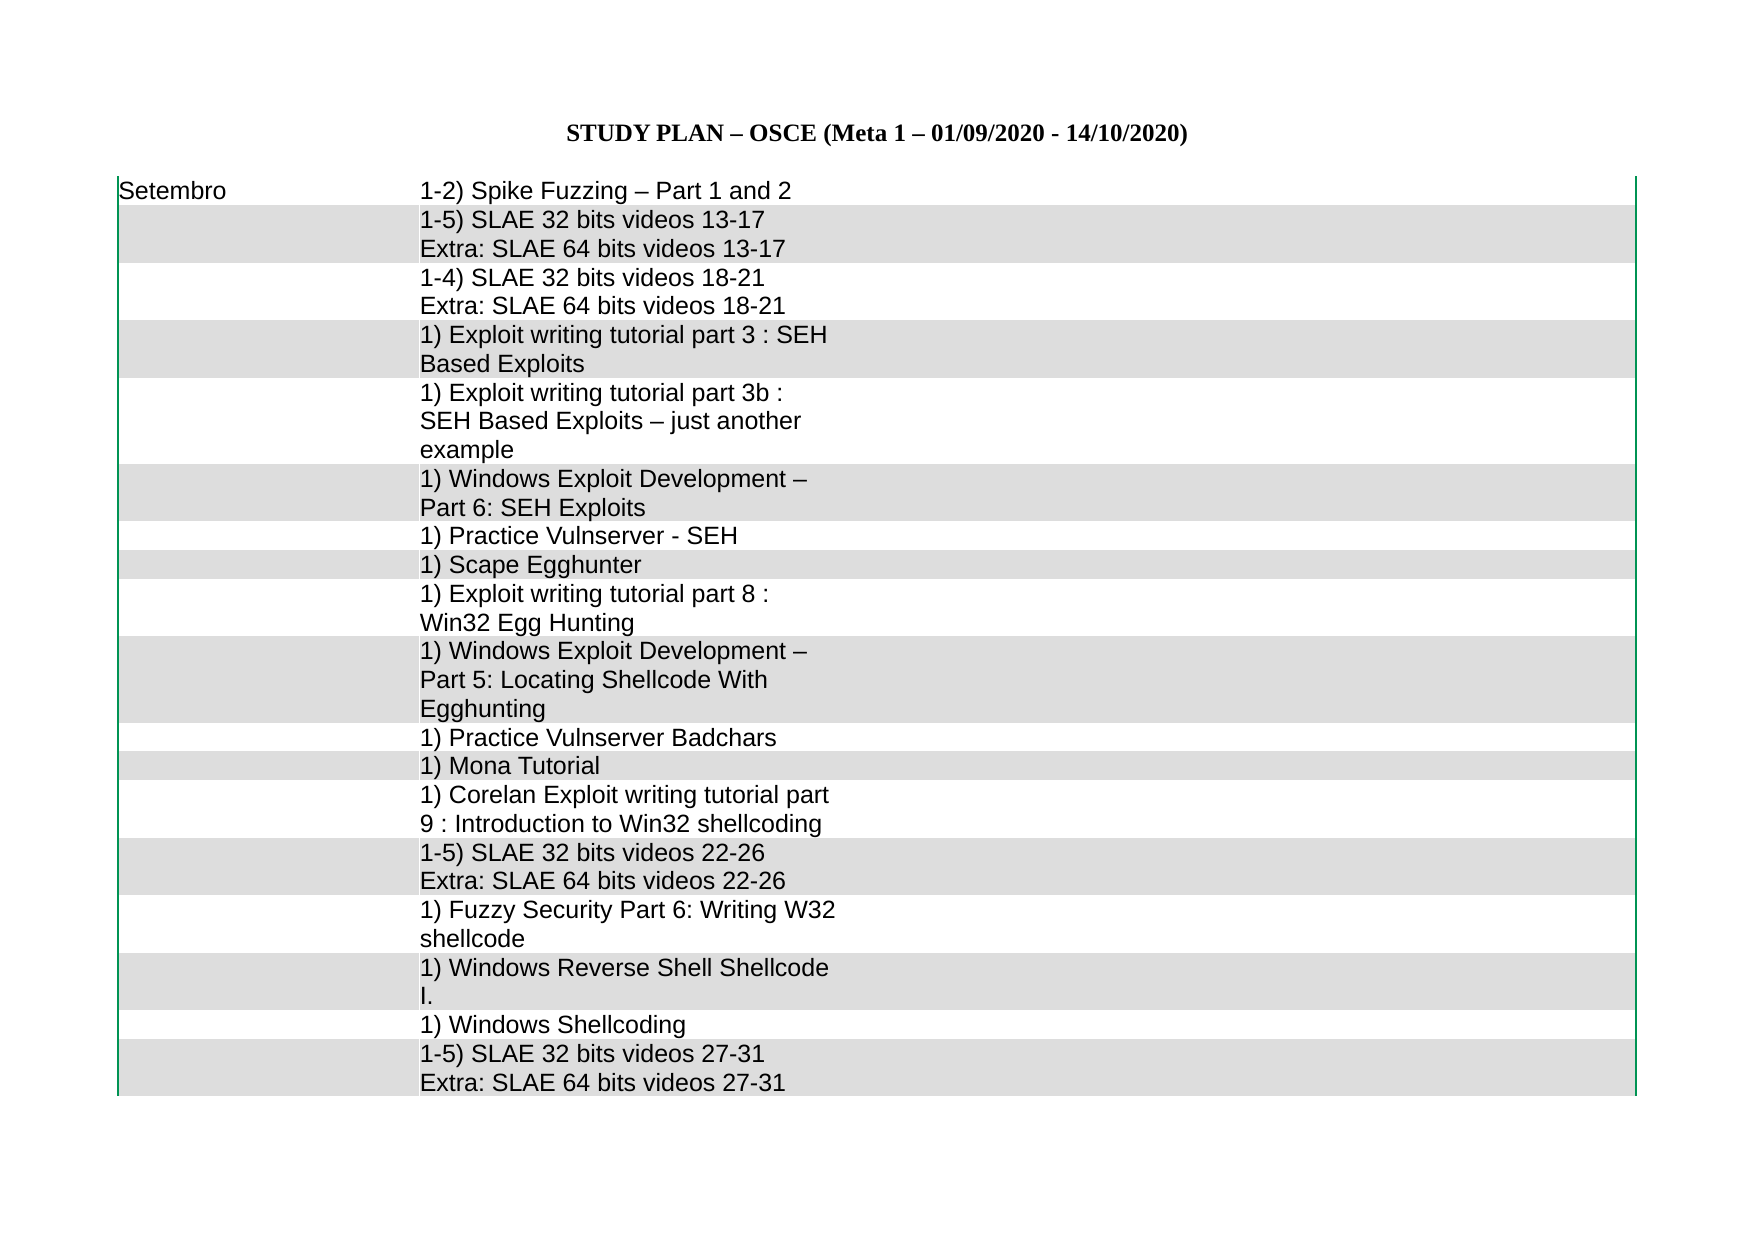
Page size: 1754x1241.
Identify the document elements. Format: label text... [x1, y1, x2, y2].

table_cell 1) Exploit writing tutorial part 3 : SEH Based Exploits [420, 320, 838, 378]
table_cell [1340, 378, 1635, 464]
table_cell [260, 263, 419, 320]
table_cell 1-5) SLAE 32 bits videos 22-26 Extra: SLAE 64 bits videos 22-26 [420, 838, 838, 895]
table_cell [1340, 176, 1635, 205]
table_cell [1340, 723, 1635, 751]
table_cell [1051, 780, 1202, 838]
table_cell [838, 838, 1051, 895]
table_cell [1051, 751, 1202, 780]
table_cell [1202, 176, 1340, 205]
table_cell [838, 780, 1051, 838]
table_cell [260, 378, 419, 464]
table_cell 1-4) SLAE 32 bits videos 18-21 Extra: SLAE 64 bits videos 18-21 [420, 263, 838, 320]
table_cell [260, 176, 419, 205]
table_cell [1202, 320, 1340, 378]
table_cell 1) Windows Reverse Shell Shellcode I. [420, 953, 838, 1010]
table_cell 1) Corelan Exploit writing tutorial part 9 : Introduction to Win32 shellcoding [420, 780, 838, 838]
table_cell [1202, 838, 1340, 895]
table_cell [260, 1010, 419, 1039]
table_cell [1340, 838, 1635, 895]
table_cell 1) Scape Egghunter [420, 550, 838, 579]
table_cell [1051, 550, 1202, 579]
table_cell 1) Practice Vulnserver - SEH [420, 521, 838, 550]
table_cell [838, 751, 1051, 780]
table_cell [838, 895, 1051, 953]
table_cell [1051, 636, 1202, 723]
table_cell [1051, 320, 1202, 378]
table_cell Setembro [119, 176, 260, 205]
table_cell [260, 723, 419, 751]
table_cell [838, 263, 1051, 320]
table_cell [1202, 550, 1340, 579]
table_cell [1051, 205, 1202, 263]
table_cell [1202, 751, 1340, 780]
table_cell [260, 464, 419, 521]
table_cell [260, 953, 419, 1010]
table_cell [1340, 521, 1635, 550]
table_cell [119, 953, 260, 1010]
table_cell [119, 636, 260, 723]
table_cell 1) Windows Exploit Development – Part 5: Locating Shellcode With Egghunting [420, 636, 838, 723]
table_cell [838, 176, 1051, 205]
table_cell [260, 895, 419, 953]
table_cell [260, 579, 419, 636]
table_cell 1) Windows Shellcoding [420, 1010, 838, 1039]
table_cell [838, 953, 1051, 1010]
table_cell [119, 550, 260, 579]
table_cell 1) Fuzzy Security Part 6: Writing W32 shellcode [420, 895, 838, 953]
table_cell [1202, 953, 1340, 1010]
table_cell [119, 464, 260, 521]
table_cell [1051, 521, 1202, 550]
table_cell [838, 550, 1051, 579]
table_cell [1202, 636, 1340, 723]
table_cell [1202, 263, 1340, 320]
table_cell [1340, 1039, 1635, 1096]
table_cell [1051, 579, 1202, 636]
table_cell [838, 636, 1051, 723]
table_cell [838, 723, 1051, 751]
table_cell [1340, 953, 1635, 1010]
table_cell [1051, 176, 1202, 205]
table_cell [1340, 263, 1635, 320]
table_cell [1202, 378, 1340, 464]
table_cell [119, 205, 260, 263]
table_cell [838, 205, 1051, 263]
table_cell [119, 780, 260, 838]
table_cell [1340, 464, 1635, 521]
table_cell [119, 378, 260, 464]
table_cell [1202, 895, 1340, 953]
table_cell [1340, 1010, 1635, 1039]
table_cell [1051, 378, 1202, 464]
table_cell [1051, 838, 1202, 895]
table_cell [1202, 579, 1340, 636]
table_cell [1340, 751, 1635, 780]
table_cell 1-5) SLAE 32 bits videos 27-31 Extra: SLAE 64 bits videos 27-31 [420, 1039, 838, 1096]
table_cell [119, 263, 260, 320]
table_cell [838, 378, 1051, 464]
table_cell [1340, 895, 1635, 953]
table_cell [1202, 464, 1340, 521]
table_cell [119, 751, 260, 780]
table_cell [260, 320, 419, 378]
table_cell [1051, 263, 1202, 320]
table_cell 1) Windows Exploit Development – Part 6: SEH Exploits [420, 464, 838, 521]
table_cell [260, 205, 419, 263]
table_cell [1051, 1010, 1202, 1039]
table_cell 1) Exploit writing tutorial part 3b : SEH Based Exploits – just another example [420, 378, 838, 464]
table_cell [1340, 636, 1635, 723]
table_cell [1340, 320, 1635, 378]
table_cell [260, 780, 419, 838]
table_cell 1) Exploit writing tutorial part 8 : Win32 Egg Hunting [420, 579, 838, 636]
table_cell [119, 579, 260, 636]
table_cell [1202, 205, 1340, 263]
table_cell [119, 320, 260, 378]
table_cell [260, 1039, 419, 1096]
table_cell [1051, 1039, 1202, 1096]
table_cell [1202, 780, 1340, 838]
table_cell [1051, 895, 1202, 953]
table_cell [838, 320, 1051, 378]
table_cell [260, 838, 419, 895]
table_cell [1051, 953, 1202, 1010]
table_cell [1340, 780, 1635, 838]
table_cell [260, 636, 419, 723]
table_cell [838, 579, 1051, 636]
table_cell [1202, 1010, 1340, 1039]
table_cell [119, 521, 260, 550]
table_cell [260, 521, 419, 550]
table_cell [119, 1010, 260, 1039]
table_cell 1-5) SLAE 32 bits videos 13-17 Extra: SLAE 64 bits videos 13-17 [420, 205, 838, 263]
table_cell [1051, 464, 1202, 521]
table_cell [1340, 579, 1635, 636]
table_cell [260, 751, 419, 780]
table_cell [838, 464, 1051, 521]
table_cell [1202, 723, 1340, 751]
table_cell 1) Practice Vulnserver Badchars [420, 723, 838, 751]
table_cell [1051, 723, 1202, 751]
table_cell [119, 895, 260, 953]
table_cell [838, 1010, 1051, 1039]
table_cell [1202, 1039, 1340, 1096]
table_cell [1340, 205, 1635, 263]
table_cell [838, 1039, 1051, 1096]
table_cell [119, 838, 260, 895]
table_cell [260, 550, 419, 579]
table_cell 1) Mona Tutorial [420, 751, 838, 780]
table_cell [1340, 550, 1635, 579]
table_cell [119, 1039, 260, 1096]
table_cell 1-2) Spike Fuzzing – Part 1 and 2 [420, 176, 838, 205]
table_cell [119, 723, 260, 751]
table_cell [1202, 521, 1340, 550]
table_cell [838, 521, 1051, 550]
